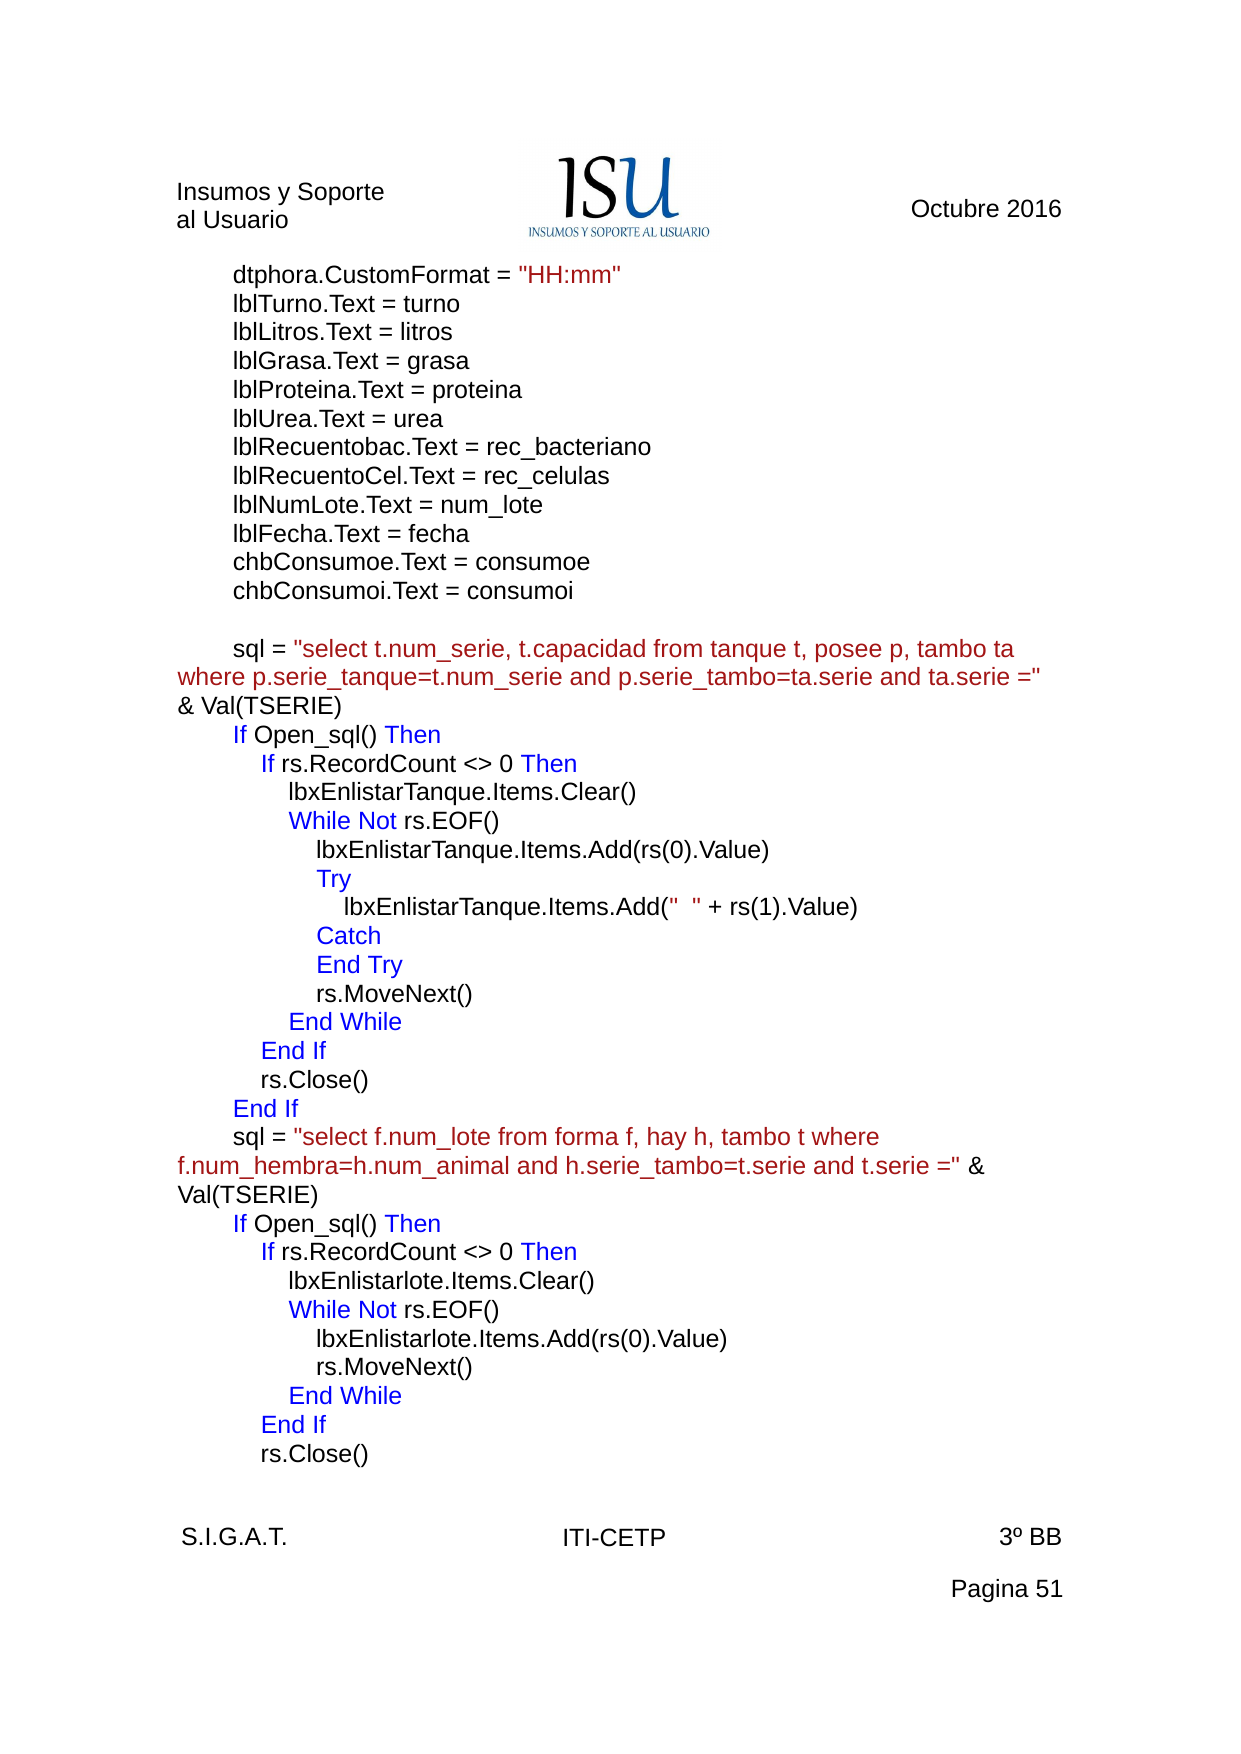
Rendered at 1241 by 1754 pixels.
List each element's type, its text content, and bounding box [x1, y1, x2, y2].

text lblRecuentoCel.Text = rec_celulas [177, 461, 1063, 490]
text lbxEnlistarlote.Items.Clear() [177, 1266, 1063, 1295]
text rs.Close() [177, 1438, 1063, 1467]
text lblRecuentobac.Text = rec_bacteriano [177, 432, 1063, 461]
text End If [177, 1036, 1063, 1065]
text lblProteina.Text = proteina [177, 375, 1063, 403]
text If Open_sql() Then [177, 1208, 1063, 1237]
text lblGrasa.Text = grasa [177, 346, 1063, 375]
text sql = "select f.num_lote from forma f, hay h, tambo t where f.num_hembra=h.num_animal and h.serie_tambo=t.serie and t.serie =" & Val(TSERIE) [177, 1122, 1063, 1208]
text chbConsumoe.Text = consumoe [177, 547, 1063, 576]
text rs.Close() [177, 1065, 1063, 1093]
text While Not rs.EOF() [177, 1295, 1063, 1323]
text rs.MoveNext() [177, 1352, 1063, 1381]
text lbxEnlistarTanque.Items.Add(rs(0).Value) [177, 835, 1063, 863]
text While Not rs.EOF() [177, 806, 1063, 835]
text If rs.RecordCount <> 0 Then [177, 1237, 1063, 1266]
text If Open_sql() Then [177, 720, 1063, 748]
text lbxEnlistarlote.Items.Add(rs(0).Value) [177, 1323, 1063, 1352]
text rs.MoveNext() [177, 978, 1063, 1007]
picture [517, 138, 723, 252]
text If rs.RecordCount <> 0 Then [177, 748, 1063, 777]
text lbxEnlistarTanque.Items.Add(" " + rs(1).Value) [177, 892, 1063, 921]
text Try [177, 863, 1063, 892]
text End Try [177, 950, 1063, 978]
text lblNumLote.Text = num_lote [177, 490, 1063, 518]
text lbxEnlistarTanque.Items.Clear() [177, 777, 1063, 806]
text End If [177, 1093, 1063, 1122]
text Catch [177, 921, 1063, 950]
text lblTurno.Text = turno [177, 288, 1063, 317]
text lblLitros.Text = litros [177, 317, 1063, 346]
text chbConsumoi.Text = consumoi [177, 576, 1063, 605]
text End While [177, 1381, 1063, 1410]
text dtphora.CustomFormat = "HH:mm" [177, 260, 1063, 288]
text End While [177, 1007, 1063, 1036]
text End If [177, 1410, 1063, 1438]
text lblUrea.Text = urea [177, 403, 1063, 432]
text sql = "select t.num_serie, t.capacidad from tanque t, posee p, tambo ta where p.serie_tanque=t.num_serie and p.serie_tambo=ta.serie and ta.serie =" & Val(TSERIE) [177, 633, 1063, 720]
text lblFecha.Text = fecha [177, 518, 1063, 547]
